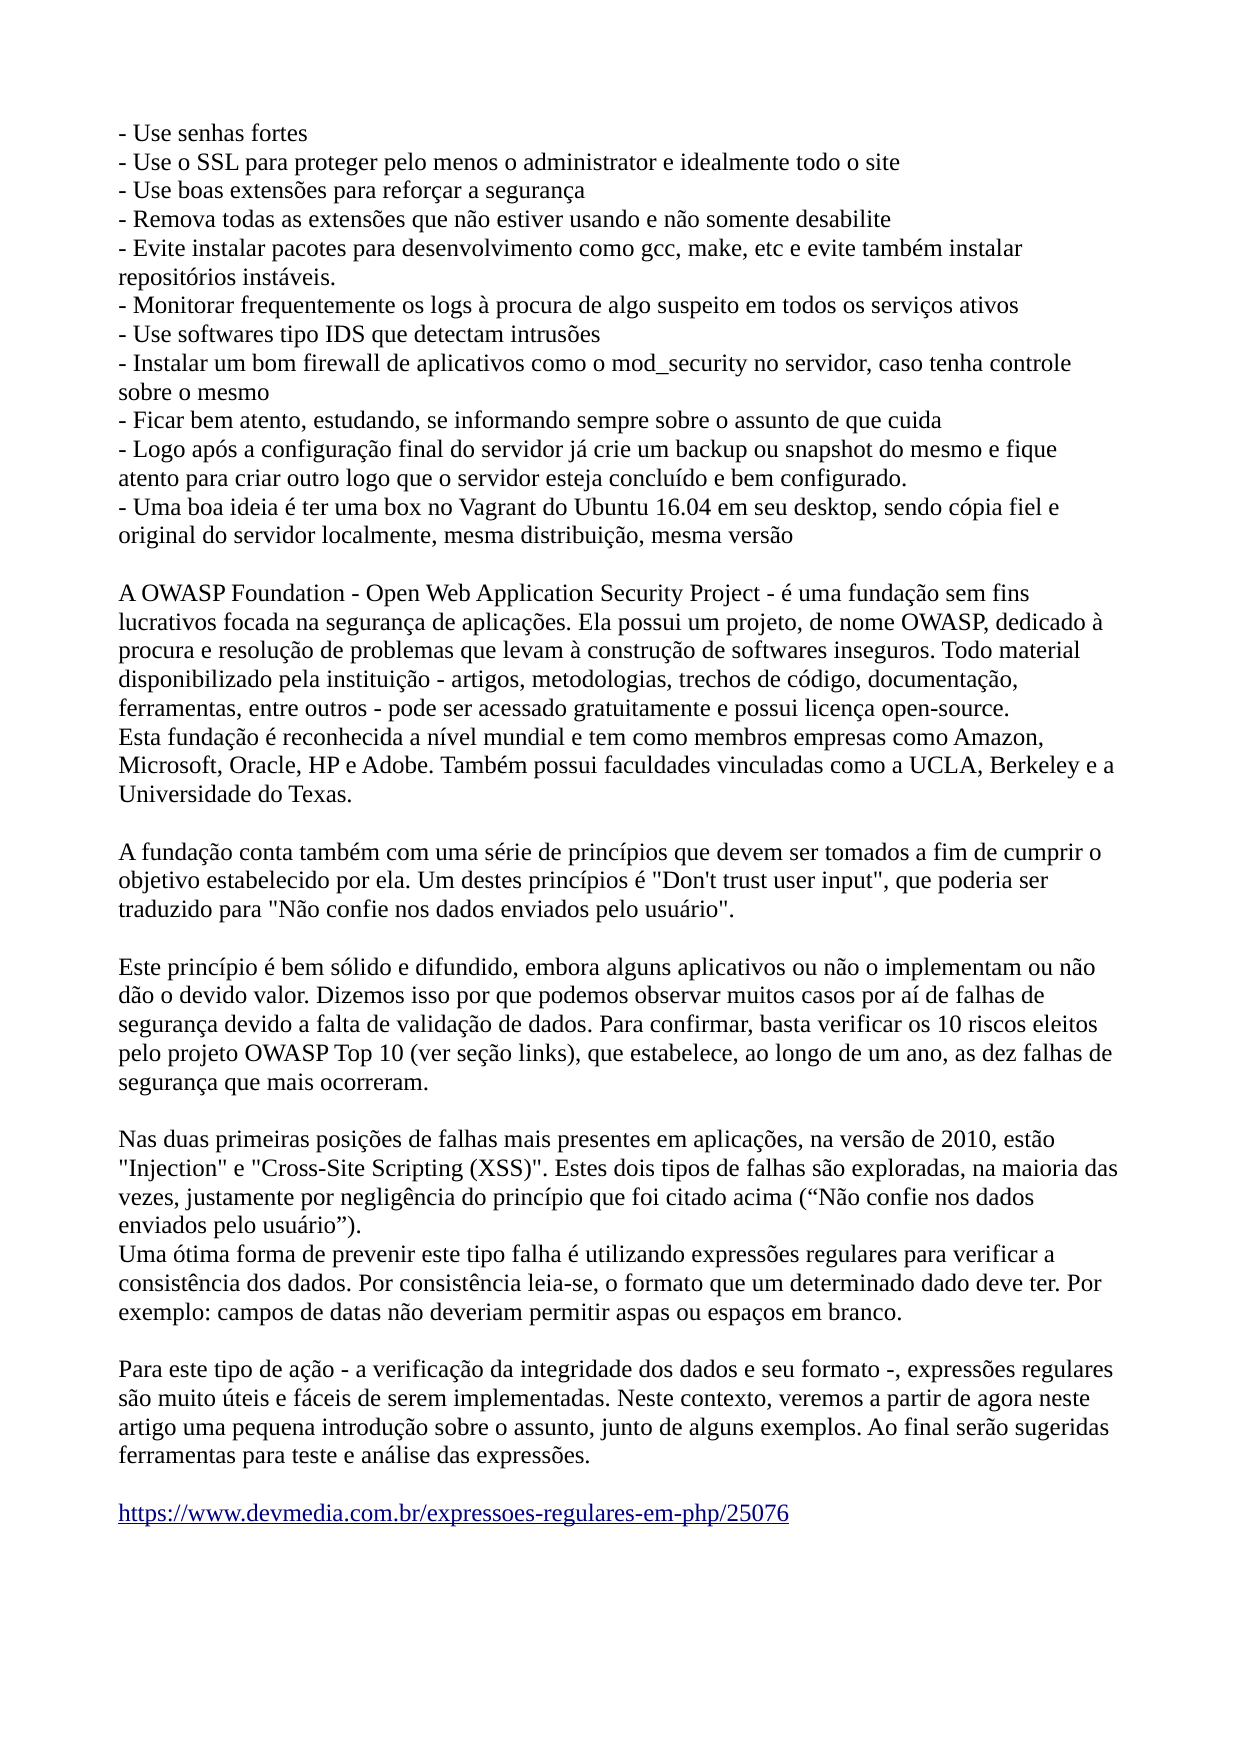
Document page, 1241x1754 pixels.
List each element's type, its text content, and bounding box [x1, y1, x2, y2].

text - Use softwares tipo IDS que detectam intrusões [118, 319, 1122, 348]
text - Uma boa ideia é ter uma box no Vagrant do Ubuntu 16.04 em seu desktop, sendo cópia fiel e original do servidor localmente, mesma distribuição, mesma versão [118, 492, 1122, 549]
text - Use o SSL para proteger pelo menos o administrator e idealmente todo o site [118, 147, 1122, 176]
text - Evite instalar pacotes para desenvolvimento como gcc, make, etc e evite também instalar repositórios instáveis. [118, 233, 1122, 291]
text Nas duas primeiras posições de falhas mais presentes em aplicações, na versão de 2010, estão "Injection" e "Cross-Site Scripting (XSS)". Estes dois tipos de falhas são exploradas, na maioria das vezes, justamente por negligência do princípio que foi citado acima (“Não confie nos dados enviados pelo usuário”). [118, 1124, 1122, 1239]
text https://www.devmedia.com.br/expressoes-regulares-em-php/25076 [118, 1498, 1122, 1527]
text - Instalar um bom firewall de aplicativos como o mod_security no servidor, caso tenha controle sobre o mesmo [118, 348, 1122, 406]
text - Ficar bem atento, estudando, se informando sempre sobre o assunto de que cuida [118, 406, 1122, 434]
text Esta fundação é reconhecida a nível mundial e tem como membros empresas como Amazon, Microsoft, Oracle, HP e Adobe. Também possui faculdades vinculadas como a UCLA, Berkeley e a Universidade do Texas. [118, 722, 1122, 808]
text - Use senhas fortes [118, 118, 1122, 147]
text A OWASP Foundation - Open Web Application Security Project - é uma fundação sem fins lucrativos focada na segurança de aplicações. Ela possui um projeto, de nome OWASP, dedicado à procura e resolução de problemas que levam à construção de softwares inseguros. Todo material disponibilizado pela instituição - artigos, metodologias, trechos de código, documentação, ferramentas, entre outros - pode ser acessado gratuitamente e possui licença open-source. [118, 578, 1122, 722]
text A fundação conta também com uma série de princípios que devem ser tomados a fim de cumprir o objetivo estabelecido por ela. Um destes princípios é "Don't trust user input", que poderia ser traduzido para "Não confie nos dados enviados pelo usuário". [118, 837, 1122, 923]
text Este princípio é bem sólido e difundido, embora alguns aplicativos ou não o implementam ou não dão o devido valor. Dizemos isso por que podemos observar muitos casos por aí de falhas de segurança devido a falta de validação de dados. Para confirmar, basta verificar os 10 riscos eleitos pelo projeto OWASP Top 10 (ver seção links), que estabelece, ao longo de um ano, as dez falhas de segurança que mais ocorreram. [118, 952, 1122, 1096]
text Uma ótima forma de prevenir este tipo falha é utilizando expressões regulares para verificar a consistência dos dados. Por consistência leia-se, o formato que um determinado dado deve ter. Por exemplo: campos de datas não deveriam permitir aspas ou espaços em branco. [118, 1239, 1122, 1326]
text - Logo após a configuração final do servidor já crie um backup ou snapshot do mesmo e fique atento para criar outro logo que o servidor esteja concluído e bem configurado. [118, 434, 1122, 492]
text Para este tipo de ação - a verificação da integridade dos dados e seu formato -, expressões regulares são muito úteis e fáceis de serem implementadas. Neste contexto, veremos a partir de agora neste artigo uma pequena introdução sobre o assunto, junto de alguns exemplos. Ao final serão sugeridas ferramentas para teste e análise das expressões. [118, 1354, 1122, 1469]
text - Use boas extensões para reforçar a segurança [118, 176, 1122, 204]
text - Remova todas as extensões que não estiver usando e não somente desabilite [118, 204, 1122, 233]
text - Monitorar frequentemente os logs à procura de algo suspeito em todos os serviços ativos [118, 291, 1122, 319]
